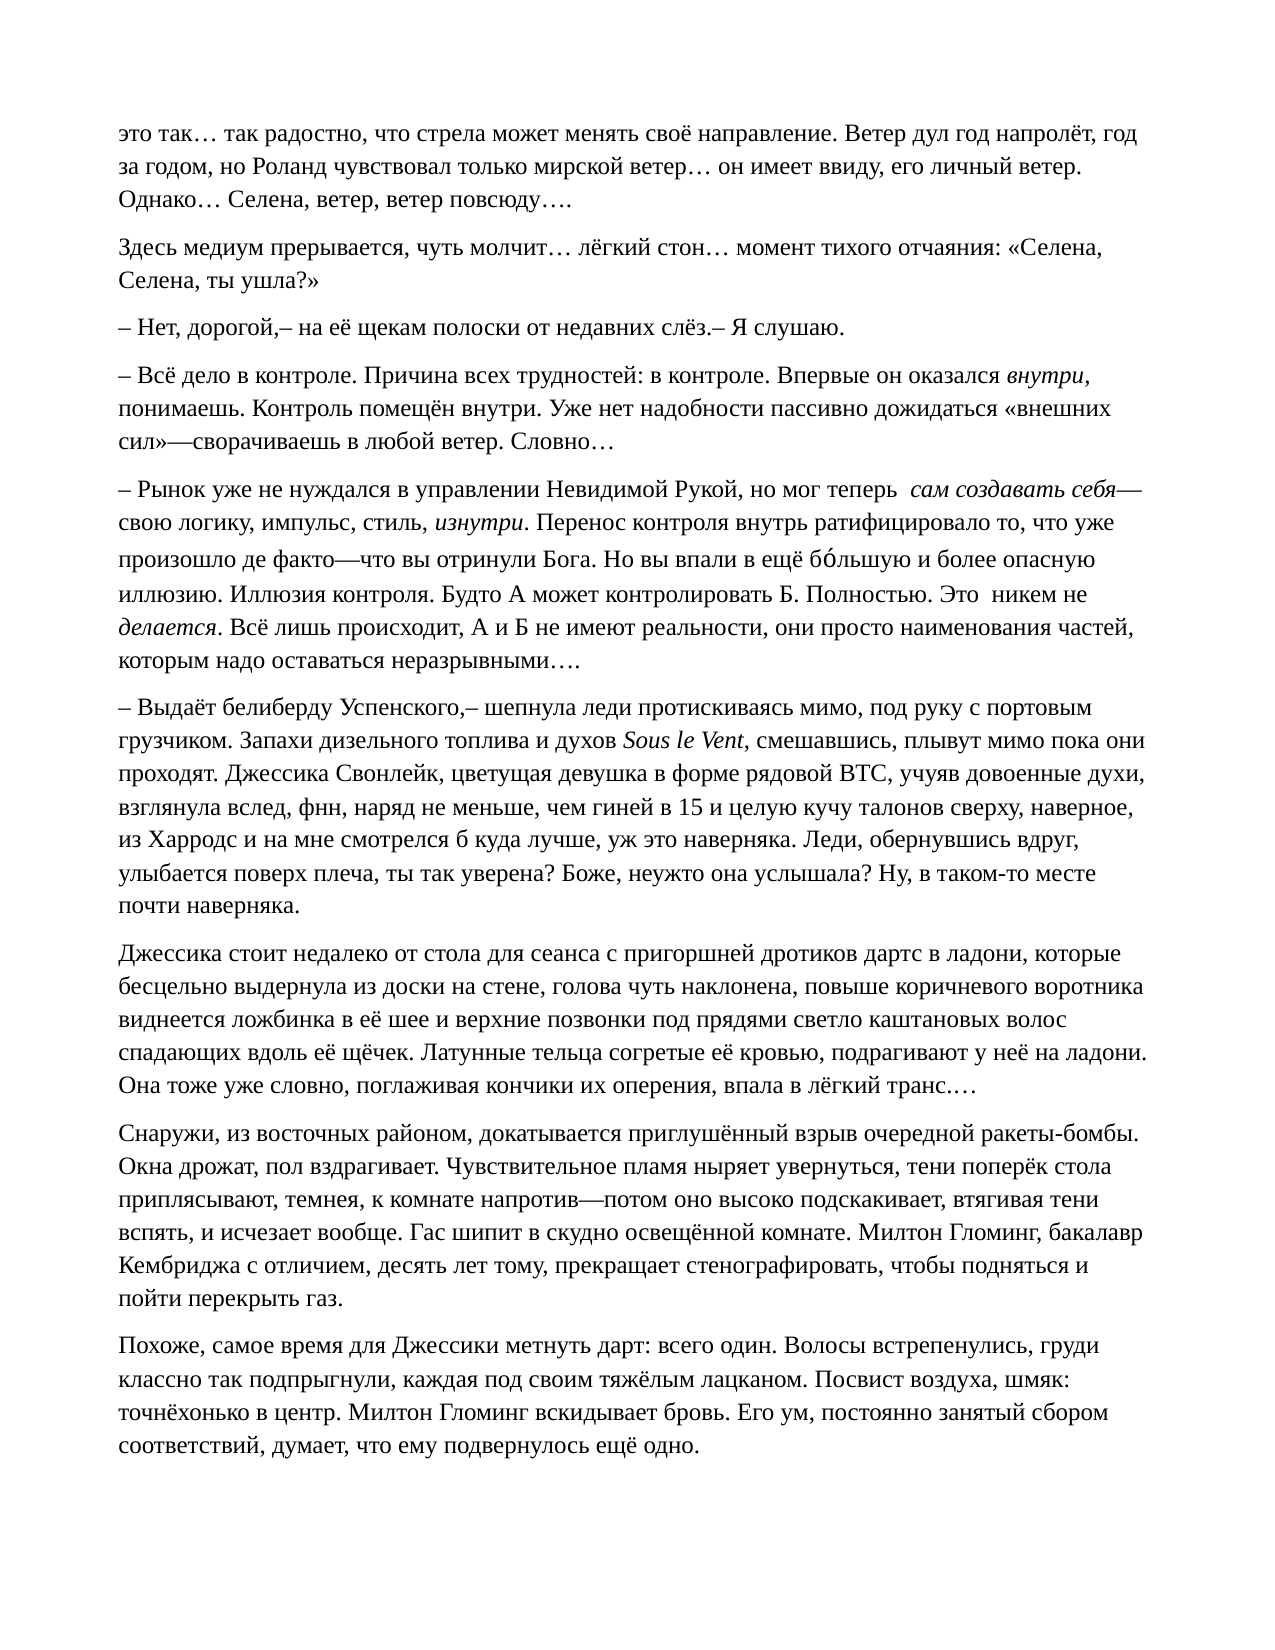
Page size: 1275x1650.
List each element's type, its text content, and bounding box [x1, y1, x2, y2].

text – Рынок уже не нуждался в управлении Невидимой Рукой, но мог теперь сам создавать себя—свою логику, импульс, стиль, изнутри. Перенос контроля внутрь ратифицировало то, что уже произошло де факто—что вы отринули Бога. Но вы впали в ещё бо́льшую и более опасную иллюзию. Иллюзия контроля. Будто А может контролировать Б. Полностью. Это никем не делается. Всё лишь происходит, А и Б не имеют реальности, они просто наименования частей, которым надо оставаться неразрывными…. [118, 474, 1157, 674]
text – Нет, дорогой,– на её щекам полоски от недавних слёз.– Я слушаю. [118, 312, 1157, 341]
text Снаружи, из восточных районом, докатывается приглушённый взрыв очередной ракеты-бомбы. Окна дрожат, пол вздрагивает. Чувствительное пламя ныряет увернуться, тени поперёк стола приплясывают, темнея, к комнате напротив—потом оно высоко подскакивает, втягивая тени вспять, и исчезает вообще. Гас шипит в скудно освещённой комнате. Милтон Гломинг, бакалавр Кембриджа с отличием, десять лет тому, прекращает стенографировать, чтобы подняться и пойти перекрыть газ. [118, 1118, 1157, 1312]
text это так… так радостно, что стрела может менять своё направление. Ветер дул год напролёт, год за годом, но Роланд чувствовал только мирской ветер… он имеет ввиду, его личный ветер. Однако… Селена, ветер, ветер повсюду…. [118, 118, 1157, 213]
text Похоже, самое время для Джессики метнуть дарт: всего один. Волосы встрепенулись, груди классно так подпрыгнули, каждая под своим тяжёлым лацканом. Посвист воздуха, шмяк: точнёхонько в центр. Милтон Гломинг вскидывает бровь. Его ум, постоянно занятый сбором соответствий, думает, что ему подвернулось ещё одно. [118, 1331, 1157, 1458]
text Здесь медиум прерывается, чуть молчит… лёгкий стон… момент тихого отчаяния: «Селена, Селена, ты ушла?» [118, 232, 1157, 293]
text Джессика стоит недалеко от стола для сеанса с пригоршней дротиков дартс в ладони, которые бесцельно выдернула из доски на стене, голова чуть наклонена, повыше коричневого воротника виднеется ложбинка в её шее и верхние позвонки под прядями светло каштановых волос спадающих вдоль её щёчек. Латунные тельца согретые её кровью, подрагивают у неё на ладони. Она тоже уже словно, поглаживая кончики их оперения, впала в лёгкий транс.… [118, 938, 1157, 1099]
text – Выдаёт белиберду Успенского,– шепнула леди протискиваясь мимо, под руку с портовым грузчиком. Запахи дизельного топлива и духов Sous le Vent, смешавшись, плывут мимо пока они проходят. Джессика Свонлейк, цветущая девушка в форме рядовой ВТС, учуяв довоенные духи, взглянула вслед, фнн, наряд не меньше, чем гиней в 15 и целую кучу талонов сверху, наверное, из Харродс и на мне смотрелся б куда лучше, уж это наверняка. Леди, обернувшись вдруг, улыбается поверх плеча, ты так уверена? Боже, неужто она услышала? Ну, в таком-то месте почти наверняка. [118, 692, 1157, 919]
text – Всё дело в контроле. Причина всех трудностей: в контроле. Впервые он оказался внутри, понимаешь. Контроль помещён внутри. Уже нет надобности пассивно дожидаться «внешних сил»—сворачиваешь в любой ветер. Словно… [118, 360, 1157, 455]
